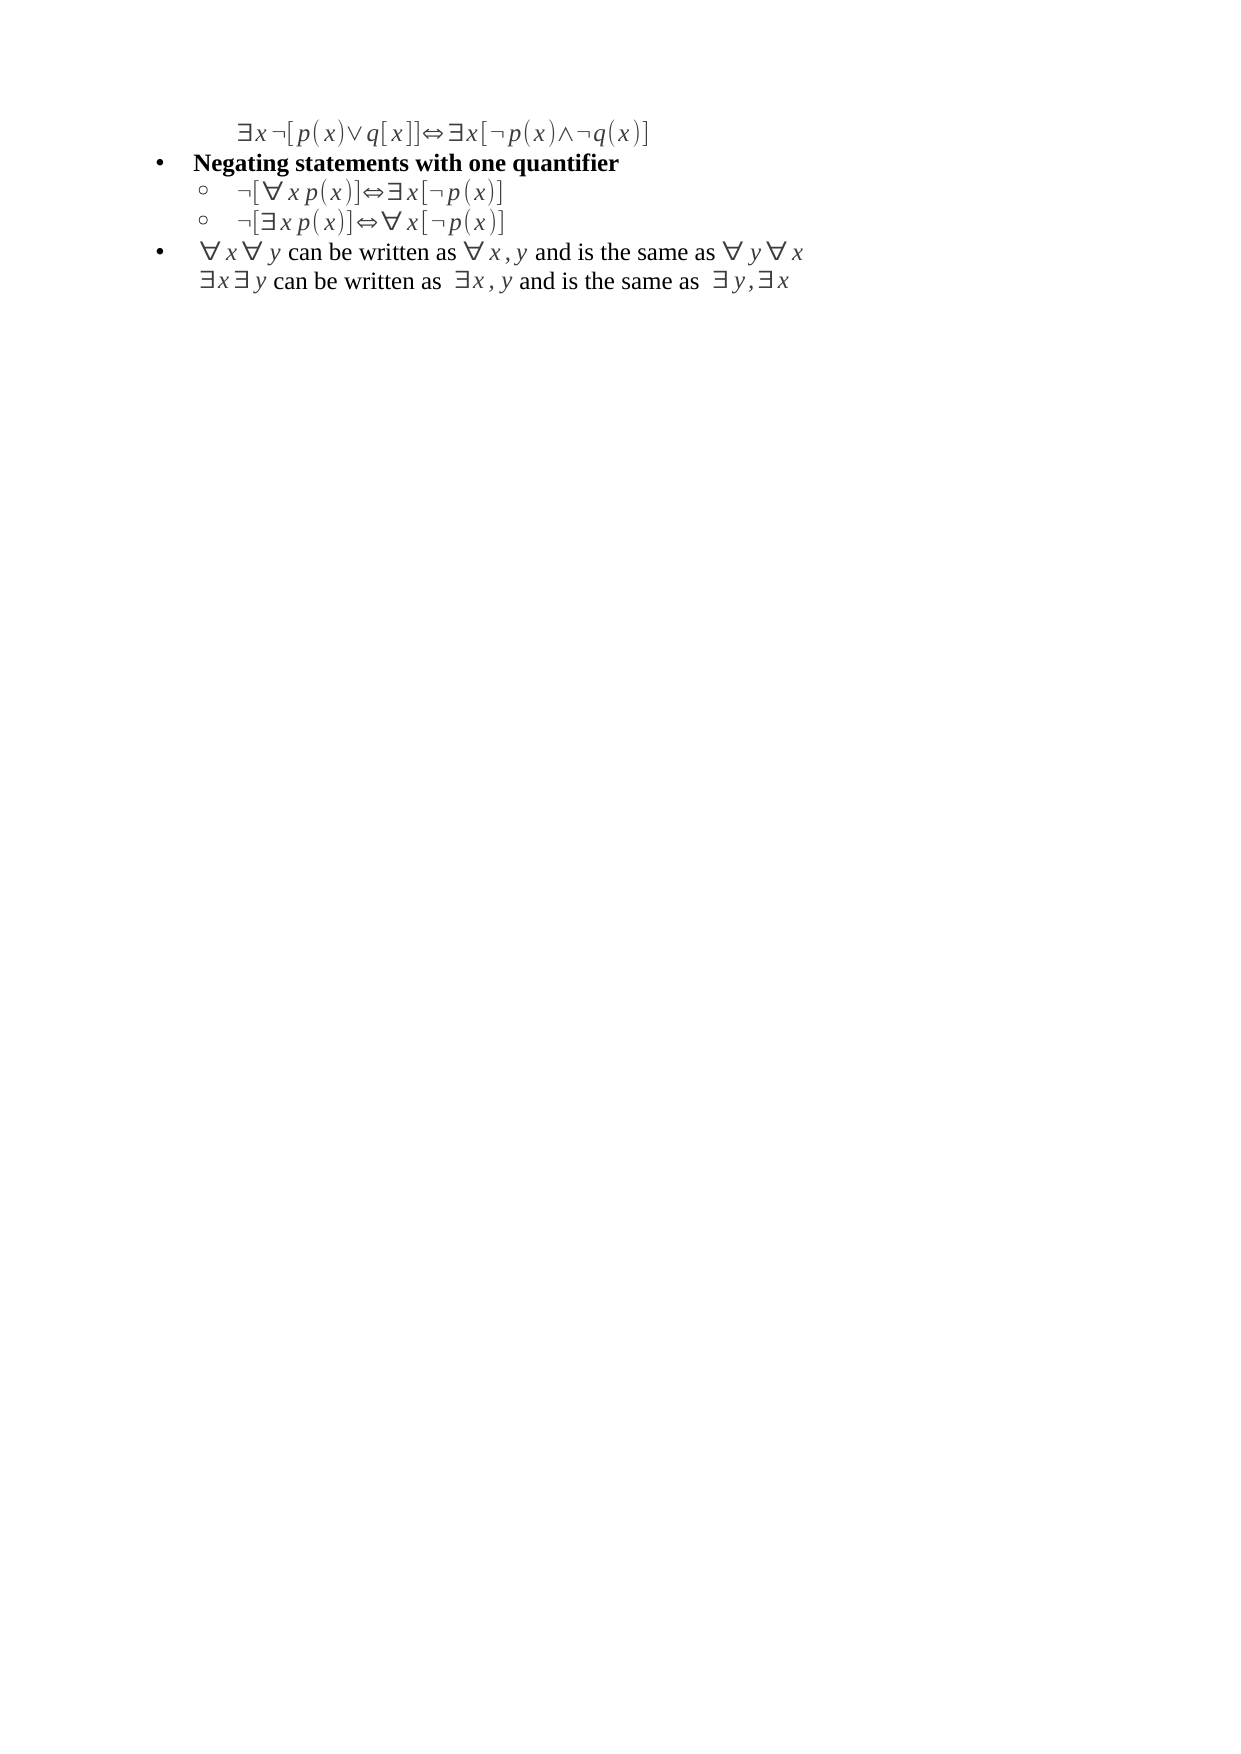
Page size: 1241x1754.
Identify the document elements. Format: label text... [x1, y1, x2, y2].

list can be written asand is the same as [156, 237, 1122, 266]
list Negating statements with one quantifier [156, 148, 1122, 177]
list can be written as and is the same as [156, 266, 1122, 294]
